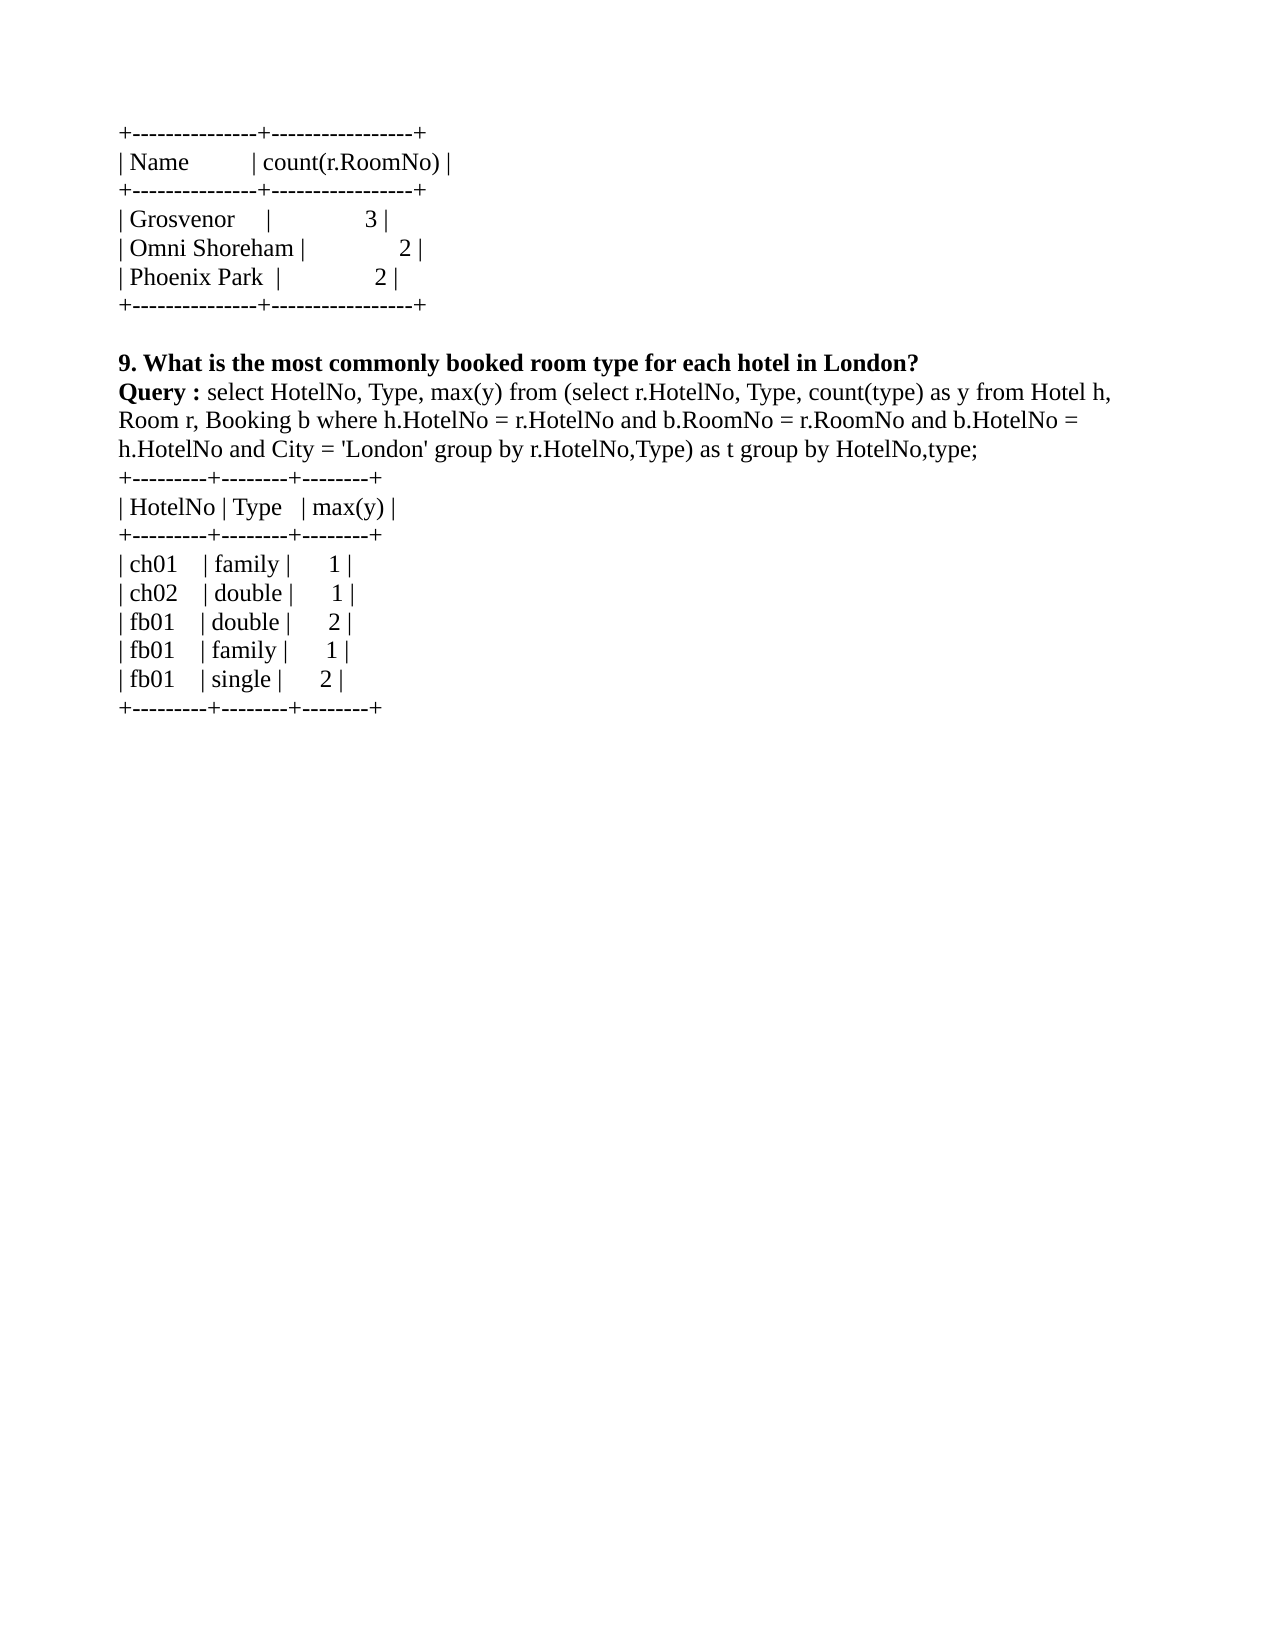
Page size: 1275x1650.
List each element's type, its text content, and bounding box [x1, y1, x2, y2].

text | HotelNo | Type | max(y) | [118, 492, 1157, 521]
text | Omni Shoreham | 2 | [118, 233, 1157, 262]
text | Grosvenor | 3 | [118, 204, 1157, 233]
text +---------------+-----------------+ [118, 291, 1157, 319]
text | ch01 | family | 1 | [118, 549, 1157, 578]
text | Phoenix Park | 2 | [118, 262, 1157, 291]
text | fb01 | double | 2 | [118, 607, 1157, 636]
text +---------+--------+--------+ [118, 463, 1157, 492]
text +---------+--------+--------+ [118, 693, 1157, 722]
text | ch02 | double | 1 | [118, 578, 1157, 607]
text +---------+--------+--------+ [118, 521, 1157, 549]
text +---------------+-----------------+ [118, 176, 1157, 204]
text +---------------+-----------------+ [118, 118, 1157, 147]
text | fb01 | single | 2 | [118, 664, 1157, 693]
text | Name | count(r.RoomNo) | [118, 147, 1157, 176]
text | fb01 | family | 1 | [118, 636, 1157, 664]
text 9. What is the most commonly booked room type for each hotel in London? [118, 348, 1157, 377]
text Query : select HotelNo, Type, max(y) from (select r.HotelNo, Type, count(type) as y from Hotel h, Room r, Booking b where h.HotelNo = r.HotelNo and b.RoomNo = r.RoomNo and b.HotelNo = h.HotelNo and City = 'London' group by r.HotelNo,Type) as t group by HotelNo,type; [118, 377, 1157, 463]
